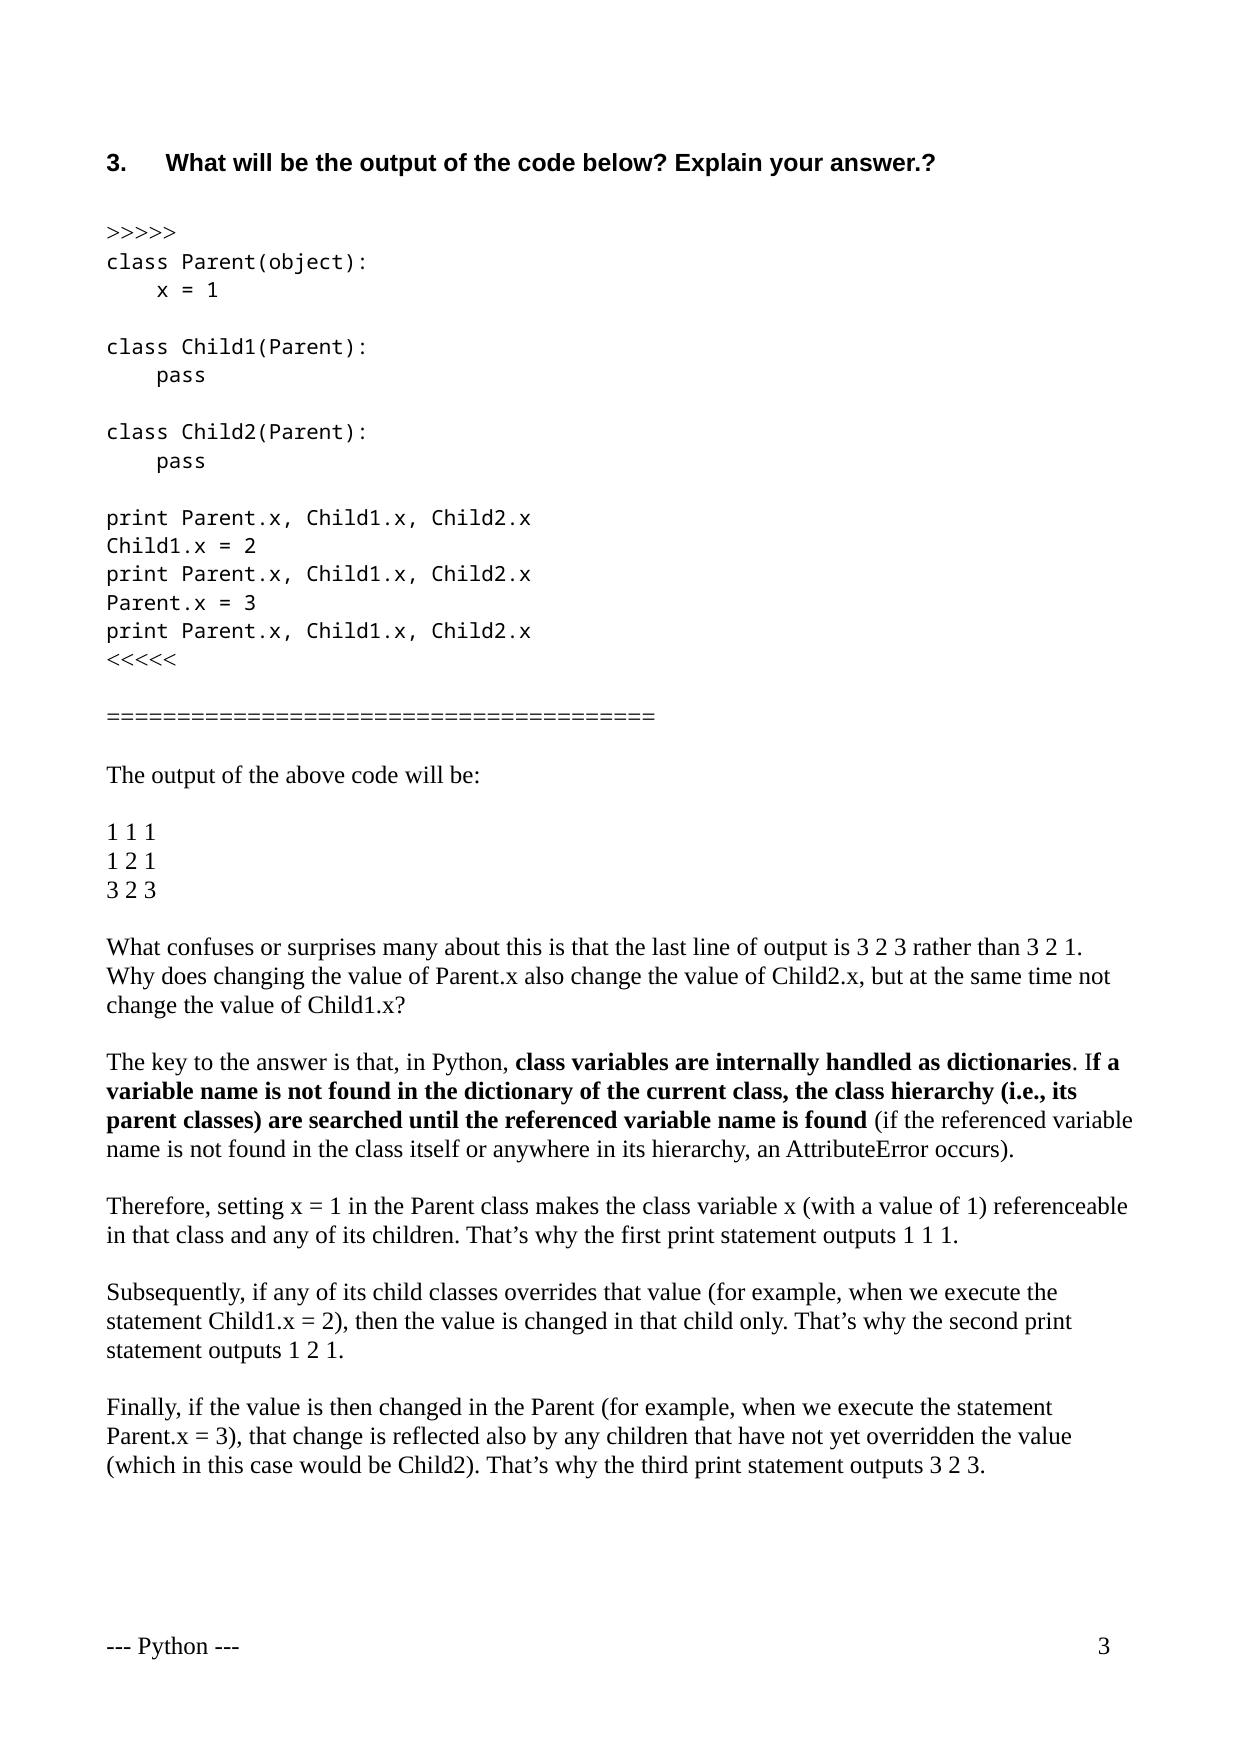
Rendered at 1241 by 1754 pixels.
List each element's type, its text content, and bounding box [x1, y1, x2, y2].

text The output of the above code will be: [106, 760, 1134, 789]
text Therefore, setting x = 1 in the Parent class makes the class variable x (with a value of 1) referenceable in that class and any of its children. That’s why the first print statement outputs 1 1 1. [106, 1191, 1134, 1249]
text >>>>> [106, 218, 1134, 247]
text ======================================= [106, 702, 1134, 731]
text print Parent.x, Child1.x, Child2.x [106, 559, 1134, 588]
text 1 1 1 [106, 817, 1134, 846]
text 3 2 3 [106, 875, 1134, 904]
text <<<<< [106, 645, 1134, 674]
text print Parent.x, Child1.x, Child2.x [106, 503, 1134, 531]
text 1 2 1 [106, 846, 1134, 875]
text Finally, if the value is then changed in the Parent (for example, when we execute the statement Parent.x = 3), that change is reflected also by any children that have not yet overridden the value (which in this case would be Child2). That’s why the third print statement outputs 3 2 3. [106, 1392, 1134, 1479]
subtitle What will be the output of the code below? Explain your answer.? [106, 148, 1134, 177]
text Child1.x = 2 [106, 531, 1134, 559]
text class Child2(Parent): [106, 417, 1134, 446]
text print Parent.x, Child1.x, Child2.x [106, 616, 1134, 645]
text class Child1(Parent): [106, 332, 1134, 361]
text pass [106, 361, 1134, 389]
text class Parent(object): [106, 247, 1134, 275]
text pass [106, 446, 1134, 474]
text The key to the answer is that, in Python, class variables are internally handled as dictionaries. If a variable name is not found in the dictionary of the current class, the class hierarchy (i.e., its parent classes) are searched until the referenced variable name is found (if the referenced variable name is not found in the class itself or anywhere in its hierarchy, an AttributeError occurs). [106, 1047, 1134, 1162]
text Parent.x = 3 [106, 588, 1134, 616]
text Subsequently, if any of its child classes overrides that value (for example, when we execute the statement Child1.x = 2), then the value is changed in that child only. That’s why the second print statement outputs 1 2 1. [106, 1277, 1134, 1364]
text x = 1 [106, 275, 1134, 304]
text What confuses or surprises many about this is that the last line of output is 3 2 3 rather than 3 2 1. Why does changing the value of Parent.x also change the value of Child2.x, but at the same time not change the value of Child1.x? [106, 932, 1134, 1019]
